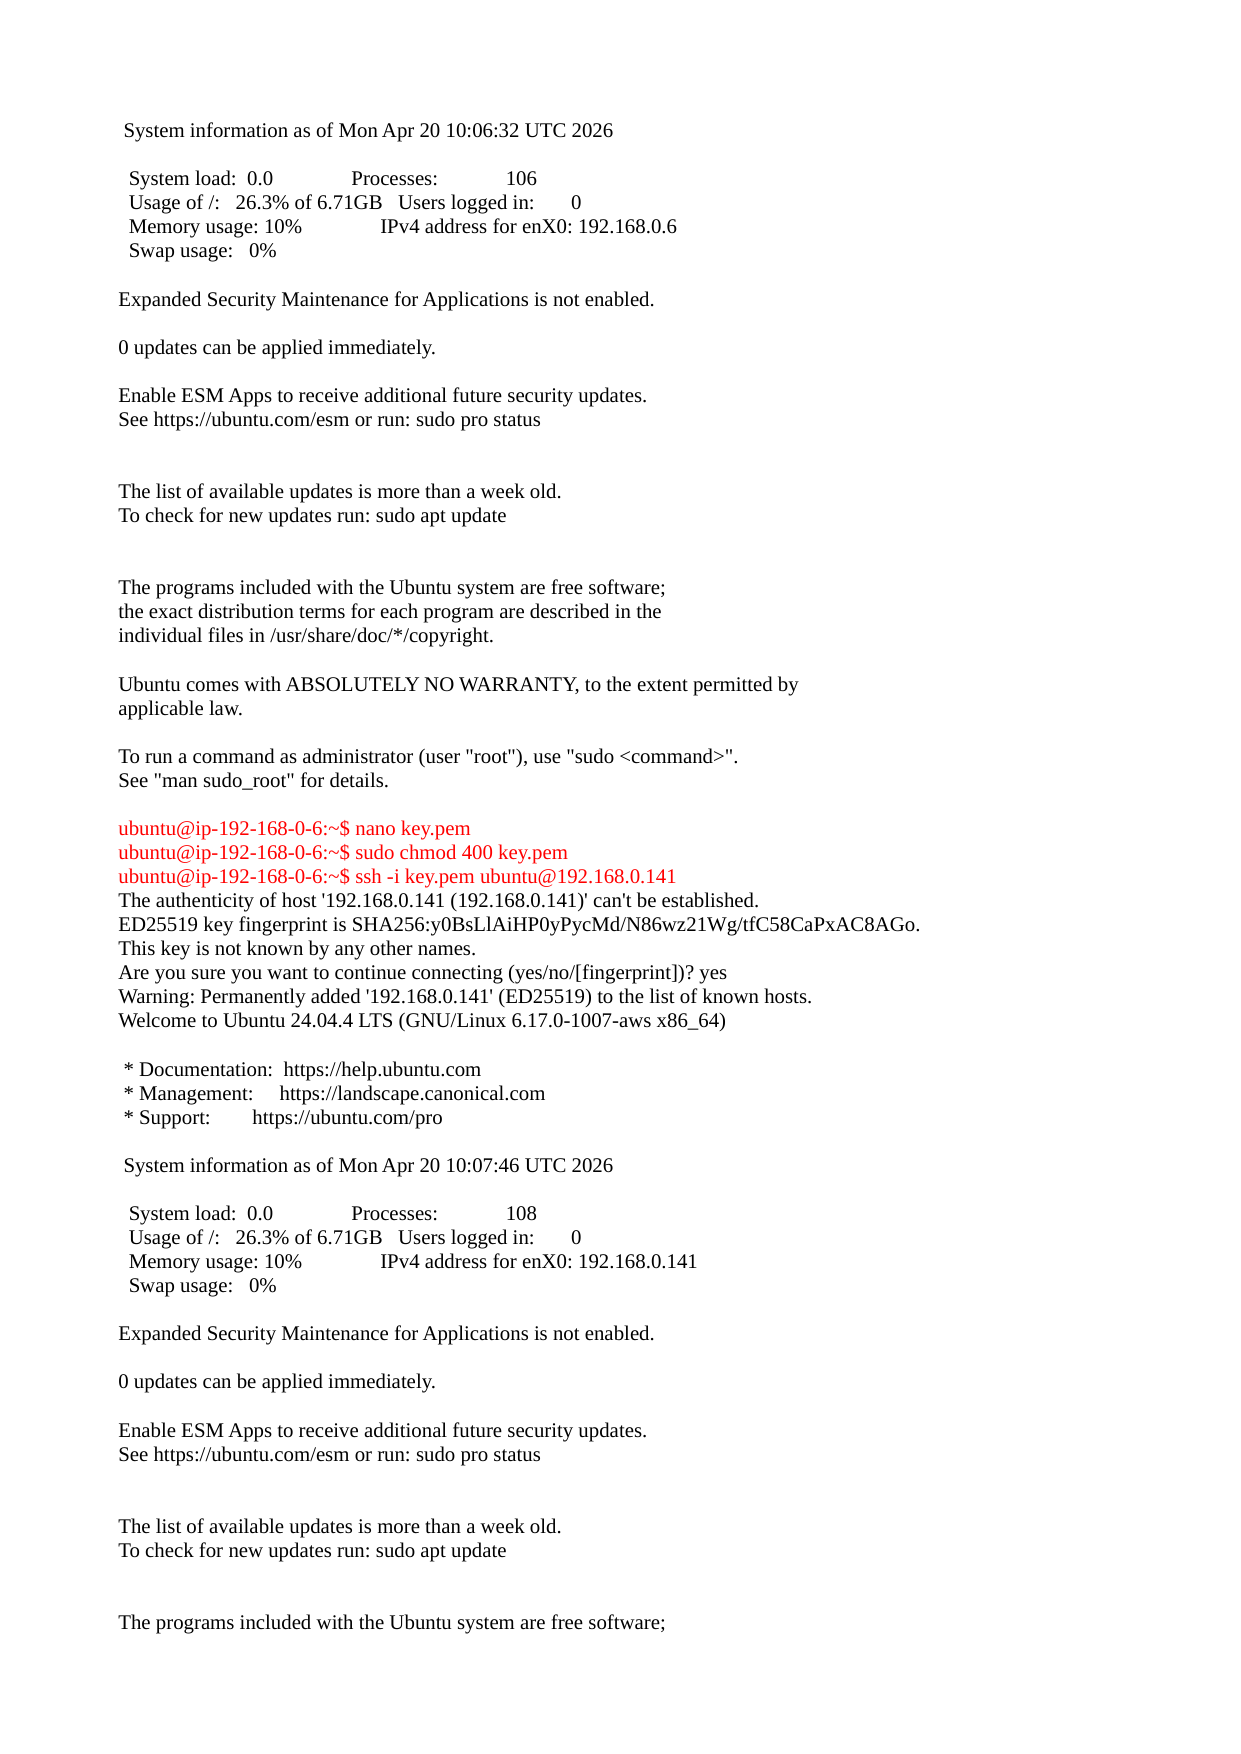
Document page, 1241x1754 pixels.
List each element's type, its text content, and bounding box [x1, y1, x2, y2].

text ubuntu@ip-192-168-0-6:~$ nano key.pem [118, 816, 1122, 840]
text The programs included with the Ubuntu system are free software; [118, 1610, 1122, 1634]
text 0 updates can be applied immediately. [118, 1369, 1122, 1393]
text ubuntu@ip-192-168-0-6:~$ ssh -i key.pem ubuntu@192.168.0.141 [118, 864, 1122, 888]
text Welcome to Ubuntu 24.04.4 LTS (GNU/Linux 6.17.0-1007-aws x86_64) [118, 1008, 1122, 1032]
text To check for new updates run: sudo apt update [118, 503, 1122, 527]
text * Support: https://ubuntu.com/pro [118, 1105, 1122, 1129]
text * Management: https://landscape.canonical.com [118, 1081, 1122, 1105]
text the exact distribution terms for each program are described in the [118, 599, 1122, 623]
text Enable ESM Apps to receive additional future security updates. [118, 383, 1122, 407]
text System load: 0.0 Processes: 108 [118, 1201, 1122, 1225]
text See https://ubuntu.com/esm or run: sudo pro status [118, 407, 1122, 431]
text Swap usage: 0% [118, 238, 1122, 262]
text See https://ubuntu.com/esm or run: sudo pro status [118, 1442, 1122, 1466]
text The authenticity of host '192.168.0.141 (192.168.0.141)' can't be established. [118, 888, 1122, 912]
text Ubuntu comes with ABSOLUTELY NO WARRANTY, to the extent permitted by [118, 672, 1122, 696]
text Usage of /: 26.3% of 6.71GB Users logged in: 0 [118, 190, 1122, 214]
text individual files in /usr/share/doc/*/copyright. [118, 623, 1122, 647]
text Enable ESM Apps to receive additional future security updates. [118, 1417, 1122, 1442]
text System information as of Mon Apr 20 10:06:32 UTC 2026 [118, 118, 1122, 142]
text Swap usage: 0% [118, 1273, 1122, 1297]
text * Documentation: https://help.ubuntu.com [118, 1057, 1122, 1081]
text The programs included with the Ubuntu system are free software; [118, 575, 1122, 599]
text Are you sure you want to continue connecting (yes/no/[fingerprint])? yes [118, 960, 1122, 984]
text The list of available updates is more than a week old. [118, 1514, 1122, 1538]
text Usage of /: 26.3% of 6.71GB Users logged in: 0 [118, 1225, 1122, 1249]
text To run a command as administrator (user "root"), use "sudo <command>". [118, 744, 1122, 768]
text Warning: Permanently added '192.168.0.141' (ED25519) to the list of known hosts. [118, 984, 1122, 1008]
text ED25519 key fingerprint is SHA256:y0BsLlAiHP0yPycMd/N86wz21Wg/tfC58CaPxAC8AGo. [118, 912, 1122, 936]
text Memory usage: 10% IPv4 address for enX0: 192.168.0.6 [118, 214, 1122, 238]
text 0 updates can be applied immediately. [118, 335, 1122, 359]
text Expanded Security Maintenance for Applications is not enabled. [118, 287, 1122, 311]
text Memory usage: 10% IPv4 address for enX0: 192.168.0.141 [118, 1249, 1122, 1273]
text To check for new updates run: sudo apt update [118, 1538, 1122, 1562]
text Expanded Security Maintenance for Applications is not enabled. [118, 1321, 1122, 1345]
text This key is not known by any other names. [118, 936, 1122, 960]
text The list of available updates is more than a week old. [118, 479, 1122, 503]
text See "man sudo_root" for details. [118, 768, 1122, 792]
text System load: 0.0 Processes: 106 [118, 166, 1122, 190]
text ubuntu@ip-192-168-0-6:~$ sudo chmod 400 key.pem [118, 840, 1122, 864]
text System information as of Mon Apr 20 10:07:46 UTC 2026 [118, 1153, 1122, 1177]
text applicable law. [118, 696, 1122, 720]
